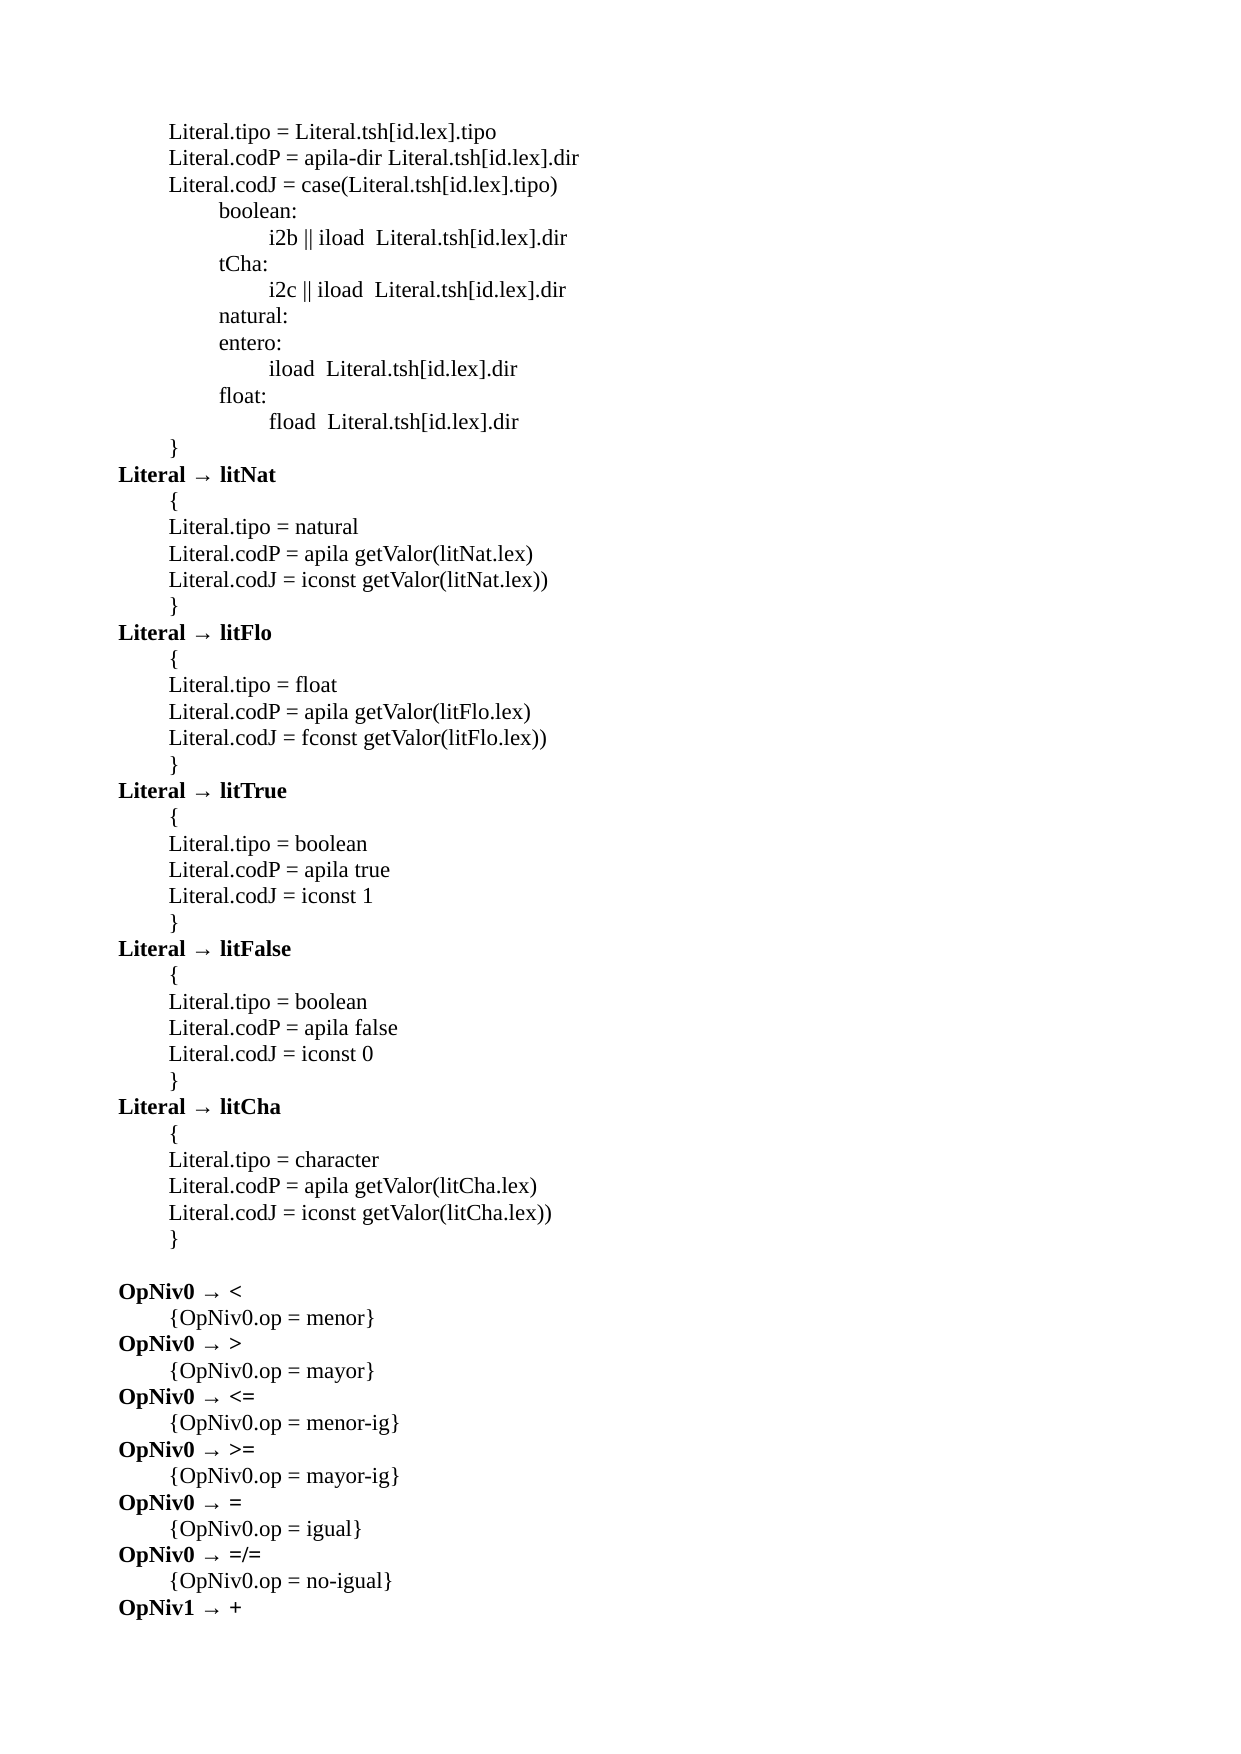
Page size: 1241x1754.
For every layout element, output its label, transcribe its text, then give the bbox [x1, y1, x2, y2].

text iload Literal.tsh[id.lex].dir [118, 355, 1122, 382]
text { [118, 487, 1122, 513]
text } [118, 751, 1122, 777]
text Literal.tipo = character [118, 1146, 1122, 1172]
text } [118, 1067, 1122, 1093]
text i2c || iload Literal.tsh[id.lex].dir [118, 276, 1122, 303]
text Literal.tipo = float [118, 672, 1122, 698]
text } [118, 434, 1122, 461]
text boolean: [118, 197, 1122, 223]
text tCha: [118, 250, 1122, 276]
text OpNiv0 → =/= [118, 1541, 1122, 1568]
text Literal.codJ = iconst getValor(litNat.lex)) [118, 566, 1122, 592]
text Literal → litCha [118, 1093, 1122, 1119]
text Literal.tipo = boolean [118, 830, 1122, 856]
text { [118, 803, 1122, 830]
text {OpNiv0.op = menor-ig} [118, 1409, 1122, 1436]
text Literal.codJ = iconst 1 [118, 882, 1122, 909]
text natural: [118, 303, 1122, 329]
text i2b || iload Literal.tsh[id.lex].dir [118, 223, 1122, 250]
text Literal.codP = apila-dir Literal.tsh[id.lex].dir [118, 144, 1122, 171]
text entero: [118, 329, 1122, 355]
text {OpNiv0.op = menor} [118, 1304, 1122, 1330]
text Literal.codJ = iconst getValor(litCha.lex)) [118, 1199, 1122, 1225]
text } [118, 1225, 1122, 1251]
text Literal.codP = apila getValor(litCha.lex) [118, 1172, 1122, 1199]
text Literal → litTrue [118, 777, 1122, 803]
text OpNiv0 → > [118, 1330, 1122, 1357]
text } [118, 592, 1122, 619]
text Literal.codJ = case(Literal.tsh[id.lex].tipo) [118, 171, 1122, 197]
text OpNiv0 → <= [118, 1383, 1122, 1409]
text Literal.codP = apila false [118, 1014, 1122, 1041]
text {OpNiv0.op = mayor-ig} [118, 1462, 1122, 1488]
text {OpNiv0.op = igual} [118, 1515, 1122, 1541]
text OpNiv0 → = [118, 1488, 1122, 1515]
text Literal.tipo = boolean [118, 988, 1122, 1014]
text {OpNiv0.op = no-igual} [118, 1568, 1122, 1594]
text { [118, 961, 1122, 988]
text OpNiv0 → < [118, 1278, 1122, 1304]
text Literal → litFlo [118, 619, 1122, 645]
text Literal → litFalse [118, 935, 1122, 961]
text Literal.codJ = iconst 0 [118, 1041, 1122, 1067]
text Literal → litNat [118, 461, 1122, 487]
text {OpNiv0.op = mayor} [118, 1357, 1122, 1383]
text { [118, 645, 1122, 672]
text Literal.codP = apila getValor(litNat.lex) [118, 540, 1122, 566]
text OpNiv1 → + [118, 1594, 1122, 1620]
text } [118, 909, 1122, 935]
text Literal.tipo = natural [118, 513, 1122, 540]
text fload Literal.tsh[id.lex].dir [118, 408, 1122, 434]
text Literal.codP = apila getValor(litFlo.lex) [118, 698, 1122, 724]
text float: [118, 382, 1122, 408]
text Literal.codP = apila true [118, 856, 1122, 882]
text OpNiv0 → >= [118, 1436, 1122, 1462]
text Literal.codJ = fconst getValor(litFlo.lex)) [118, 724, 1122, 751]
text Literal.tipo = Literal.tsh[id.lex].tipo [118, 118, 1122, 144]
text { [118, 1119, 1122, 1146]
